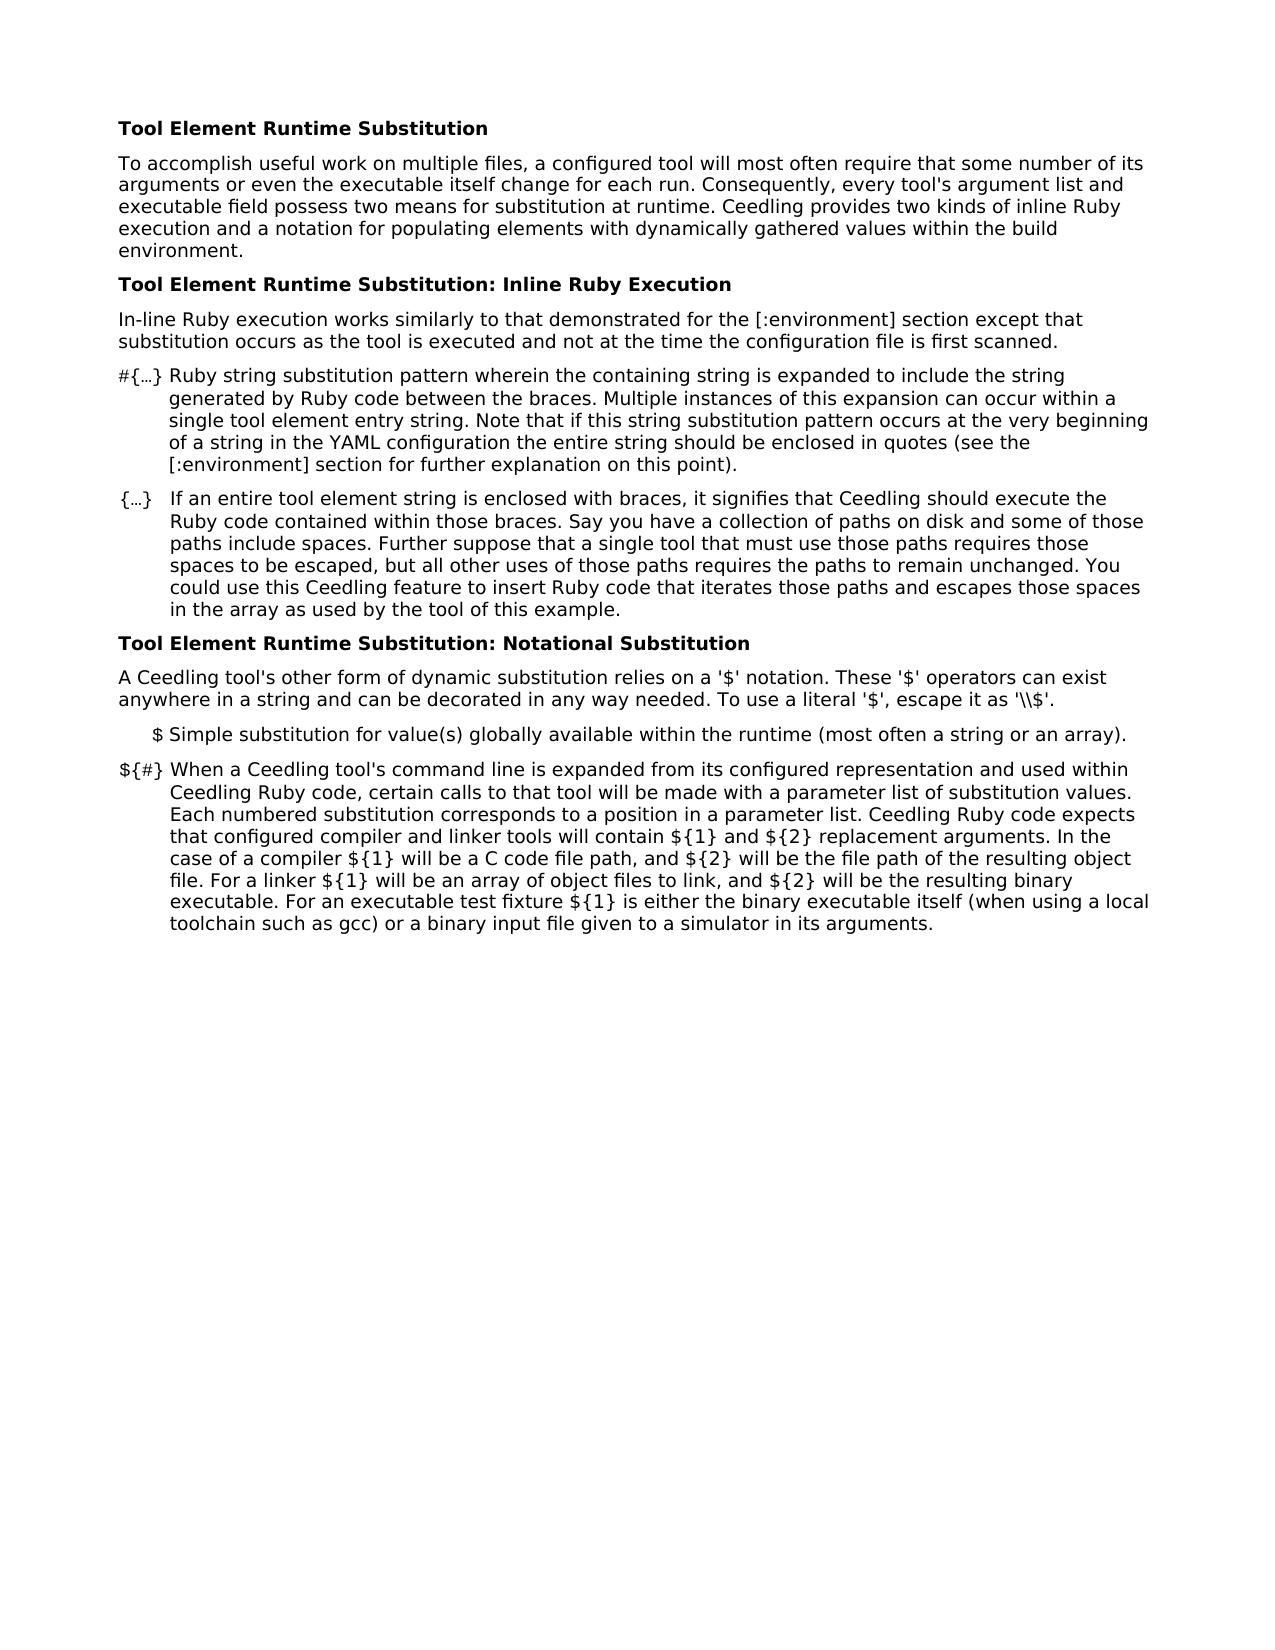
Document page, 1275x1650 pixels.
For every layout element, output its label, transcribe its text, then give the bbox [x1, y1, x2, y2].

text Tool Element Runtime Substitution: Inline Ruby Execution [118, 274, 1157, 296]
text In-line Ruby execution works similarly to that demonstrated for the [:environment] section except that substitution occurs as the tool is executed and not at the time the configuration file is first scanned. [118, 309, 1157, 352]
text {…} If an entire tool element string is enclosed with braces, it signifies that Ceedling should execute the Ruby code contained within those braces. Say you have a collection of paths on disk and some of those paths include spaces. Further suppose that a single tool that must use those paths requires those spaces to be escaped, but all other uses of those paths requires the paths to remain unchanged. You could use this Ceedling feature to insert Ruby code that iterates those paths and escapes those spaces in the array as used by the tool of this example. [119, 488, 1157, 620]
text ${#} When a Ceedling tool's command line is expanded from its configured representation and used within Ceedling Ruby code, certain calls to that tool will be made with a parameter list of substitution values. Each numbered substitution corresponds to a position in a parameter list. Ceedling Ruby code expects that configured compiler and linker tools will contain ${1} and ${2} replacement arguments. In the case of a compiler ${1} will be a C code file path, and ${2} will be the file path of the resulting object file. For a linker ${1} will be an array of object files to link, and ${2} will be the resulting binary executable. For an executable test fixture ${1} is either the binary executable itself (when using a local toolchain such as gcc) or a binary input file given to a simulator in its arguments. [119, 759, 1157, 935]
text $ Simple substitution for value(s) globally available within the runtime (most often a string or an array). [118, 723, 1157, 747]
text A Ceedling tool's other form of dynamic substitution relies on a '$' notation. These '$' operators can exist anywhere in a string and can be decorated in any way needed. To use a literal '$', escape it as '\\$'. [118, 667, 1157, 711]
text Tool Element Runtime Substitution [118, 118, 1157, 140]
text #{…} Ruby string substitution pattern wherein the containing string is expanded to include the string generated by Ruby code between the braces. Multiple instances of this expansion can occur within a single tool element entry string. Note that if this string substitution pattern occurs at the very beginning of a string in the YAML configuration the entire string should be enclosed in quotes (see the [:environment] section for further explanation on this point). [118, 365, 1157, 476]
text To accomplish useful work on multiple files, a configured tool will most often require that some number of its arguments or even the executable itself change for each run. Consequently, every tool's argument list and executable field possess two means for substitution at runtime. Ceedling provides two kinds of inline Ruby execution and a notation for populating elements with dynamically gathered values within the build environment. [118, 152, 1157, 262]
text Tool Element Runtime Substitution: Notational Substitution [118, 633, 1157, 655]
